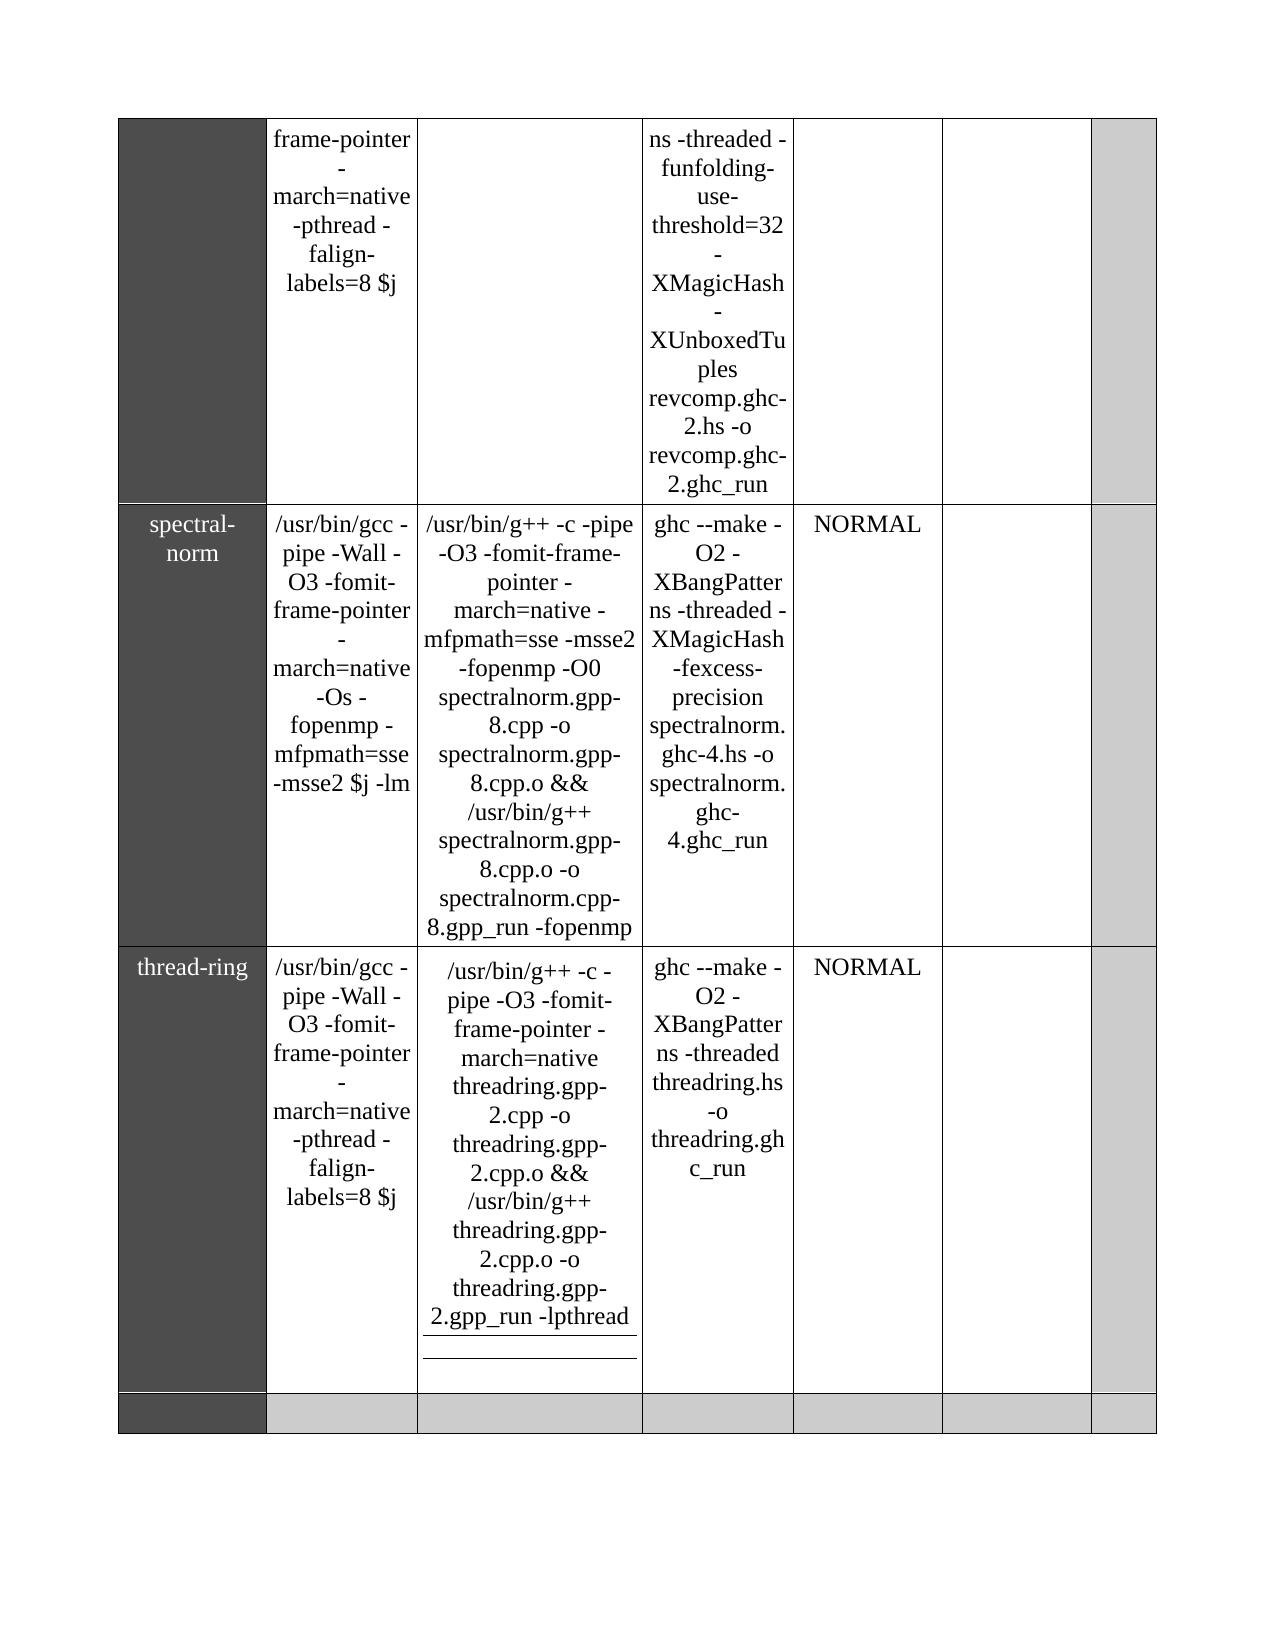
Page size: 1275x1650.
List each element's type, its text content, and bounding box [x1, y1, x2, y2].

table_cell [1092, 1394, 1156, 1433]
table_cell [418, 119, 642, 503]
table_cell /usr/bin/gcc -pipe -Wall -O3 -fomit-frame-pointer -march=native -pthread -falign-labels=8 $j [267, 947, 417, 1392]
table_cell frame-pointer -march=native -pthread -falign-labels=8 $j [267, 119, 417, 503]
table_cell thread-ring [119, 947, 266, 1392]
table_cell [643, 1394, 793, 1433]
table_cell /usr/bin/g++ -c -pipe -O3 -fomit-frame-pointer -march=native threadring.gpp-2.cpp -o threadring.gpp-2.cpp.o && /usr/bin/g++ threadring.gpp-2.cpp.o -o threadring.gpp-2.gpp_run -lpthread [418, 947, 642, 1392]
table_cell spectral-norm [119, 505, 266, 946]
table_cell /usr/bin/gcc -pipe -Wall -O3 -fomit-frame-pointer -march=native -Os -fopenmp -mfpmath=sse -msse2 $j -lm [267, 505, 417, 946]
table_cell [119, 119, 266, 503]
table_cell NORMAL [794, 947, 942, 1392]
table_cell NORMAL [794, 505, 942, 946]
table_cell [794, 119, 942, 503]
table_cell [943, 947, 1091, 1392]
table_cell [119, 1394, 266, 1433]
table_cell [794, 1394, 942, 1433]
table_cell ns -threaded -funfolding-use-threshold=32 -XMagicHash -XUnboxedTuples revcomp.ghc-2.hs -o revcomp.ghc-2.ghc_run [643, 119, 793, 503]
table_cell [1092, 947, 1156, 1392]
table_cell [943, 505, 1091, 946]
table_cell ghc --make -O2 -XBangPatterns -threaded -XMagicHash -fexcess-precision spectralnorm.ghc-4.hs -o spectralnorm.ghc-4.ghc_run [643, 505, 793, 946]
table_cell [943, 1394, 1091, 1433]
table_cell /usr/bin/g++ -c -pipe -O3 -fomit-frame-pointer -march=native -mfpmath=sse -msse2 -fopenmp -O0 spectralnorm.gpp-8.cpp -o spectralnorm.gpp-8.cpp.o && /usr/bin/g++ spectralnorm.gpp-8.cpp.o -o spectralnorm.cpp-8.gpp_run -fopenmp [418, 505, 642, 946]
table_cell [943, 119, 1091, 503]
table_cell [1092, 119, 1156, 503]
table_cell ghc --make -O2 -XBangPatterns -threaded threadring.hs -o threadring.ghc_run [643, 947, 793, 1392]
table_cell [418, 1394, 642, 1433]
table_cell [267, 1394, 417, 1433]
table_cell [1092, 505, 1156, 946]
